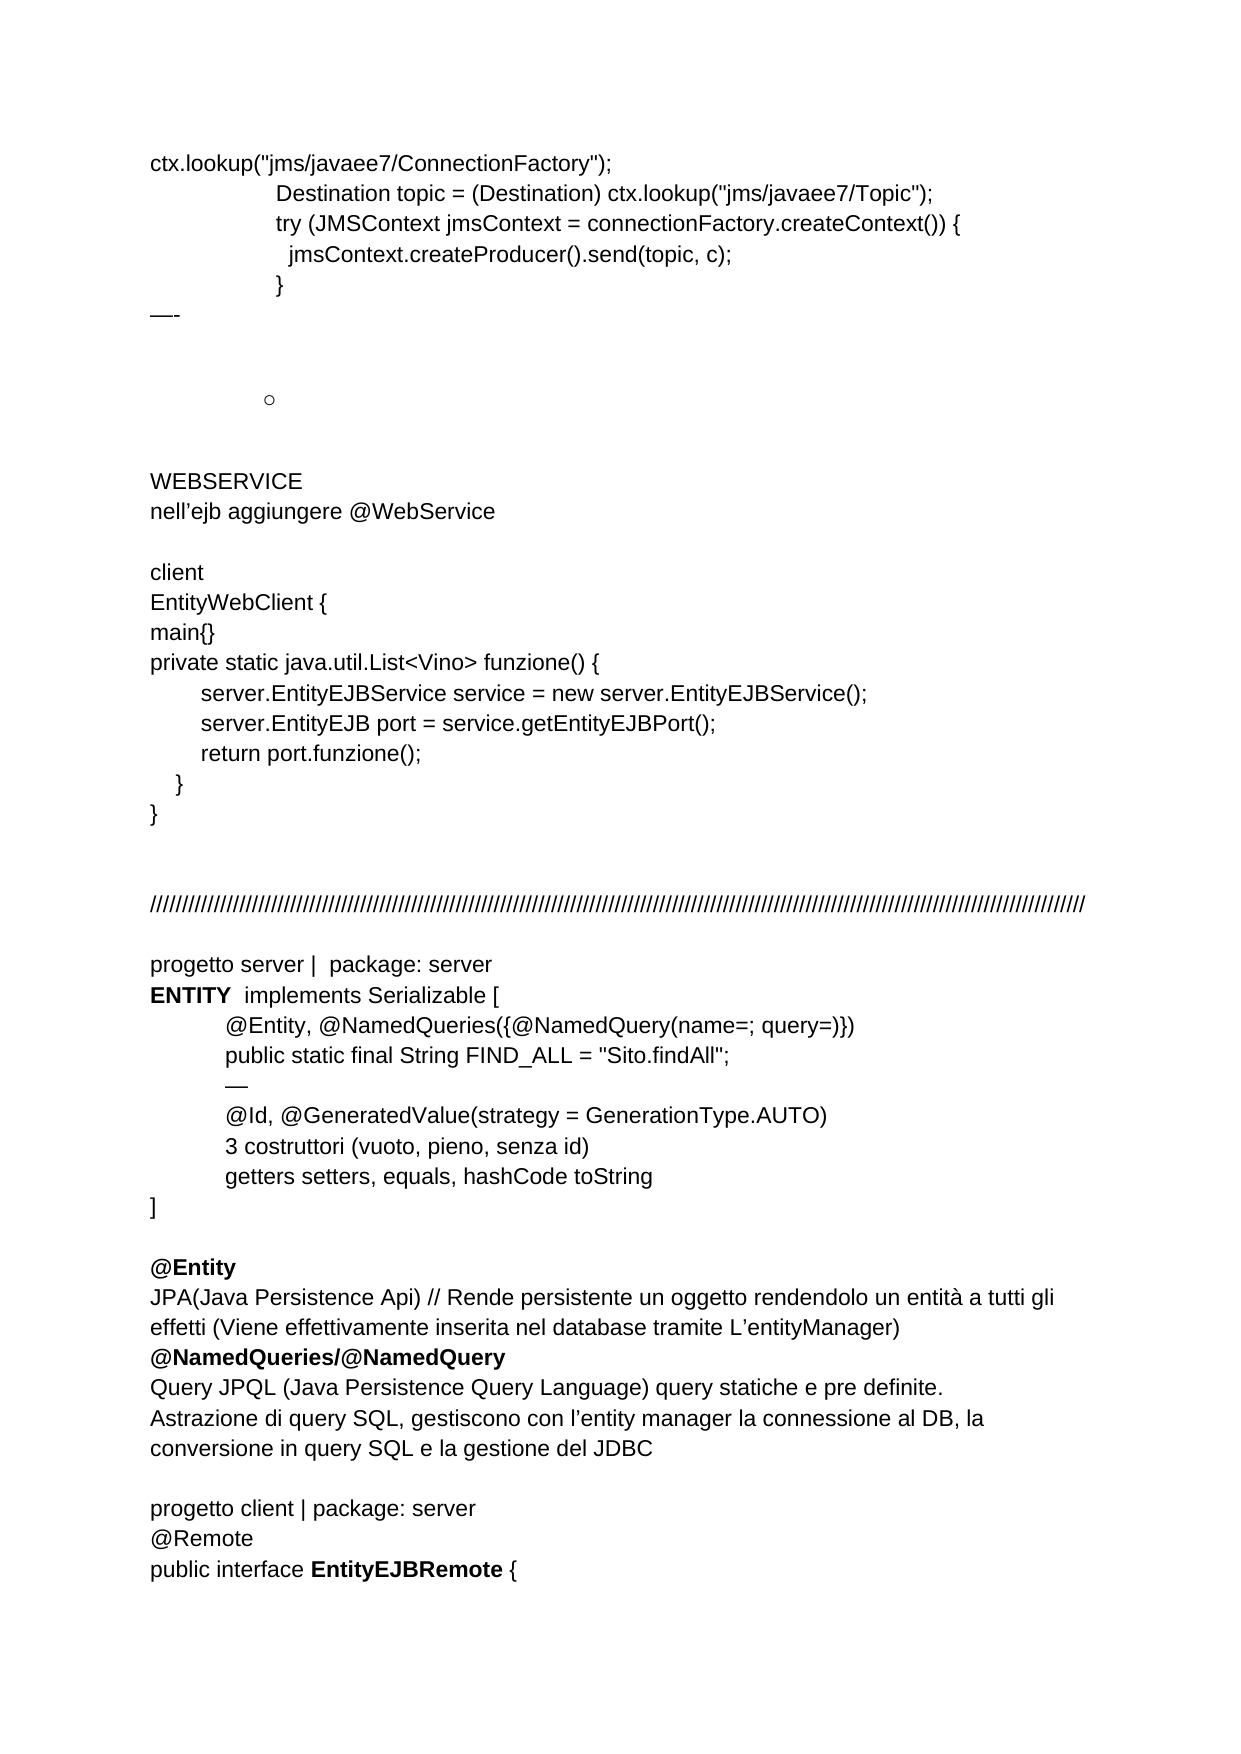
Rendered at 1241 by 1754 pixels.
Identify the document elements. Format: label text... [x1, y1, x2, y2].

text progetto server | package: server [150, 951, 1090, 978]
text ENTITY implements Serializable [ [150, 982, 1090, 1008]
text — [150, 1072, 1090, 1098]
text progetto client | package: server [150, 1495, 1090, 1521]
text client [150, 559, 1090, 585]
text public static final String FIND_ALL = "Sito.findAll"; [150, 1042, 1090, 1068]
text main{} [150, 619, 1090, 645]
text WEBSERVICE [150, 468, 1090, 494]
text } [150, 770, 1090, 796]
text Destination topic = (Destination) ctx.lookup("jms/javaee7/Topic"); [150, 180, 1090, 207]
text /////////////////////////////////////////////////////////////////////////////////////////////////////////////////////////////////////////////////// [150, 891, 1090, 917]
text public interface EntityEJBRemote { [150, 1556, 1090, 1582]
text ctx.lookup("jms/javaee7/ConnectionFactory"); [150, 150, 1090, 176]
text Astrazione di query SQL, gestiscono con l’entity manager la connessione al DB, la conversione in query SQL e la gestione del JDBC [150, 1404, 1090, 1461]
text jmsContext.createProducer().send(topic, c); [150, 241, 1090, 267]
text Query JPQL (Java Persistence Query Language) query statiche e pre definite. [150, 1374, 1090, 1401]
text @Entity, @NamedQueries({@NamedQuery(name=; query=)}) [150, 1012, 1090, 1038]
text JPA(Java Persistence Api) // Rende persistente un oggetto rendendolo un entità a tutti gli effetti (Viene effettivamente inserita nel database tramite L’entityManager) [150, 1284, 1090, 1340]
text 3 costruttori (vuoto, pieno, senza id) [150, 1133, 1090, 1159]
text EntityWebClient { [150, 589, 1090, 615]
text @Id, @GeneratedValue(strategy = GenerationType.AUTO) [150, 1102, 1090, 1129]
text } [150, 800, 1090, 827]
text @NamedQueries/@NamedQuery [150, 1344, 1090, 1370]
text server.EntityEJB port = service.getEntityEJBPort(); [150, 710, 1090, 736]
text @Entity [150, 1253, 1090, 1280]
text try (JMSContext jmsContext = connectionFactory.createContext()) { [150, 210, 1090, 237]
text nell’ejb aggiungere @WebService [150, 498, 1090, 524]
text getters setters, equals, hashCode toString [150, 1163, 1090, 1189]
text return port.funzione(); [150, 740, 1090, 766]
text } [150, 271, 1090, 297]
text ] [150, 1193, 1090, 1219]
text private static java.util.List<Vino> funzione() { [150, 649, 1090, 676]
text server.EntityEJBService service = new server.EntityEJBService(); [150, 679, 1090, 706]
text @Remote [150, 1525, 1090, 1552]
text —- [150, 301, 1090, 327]
